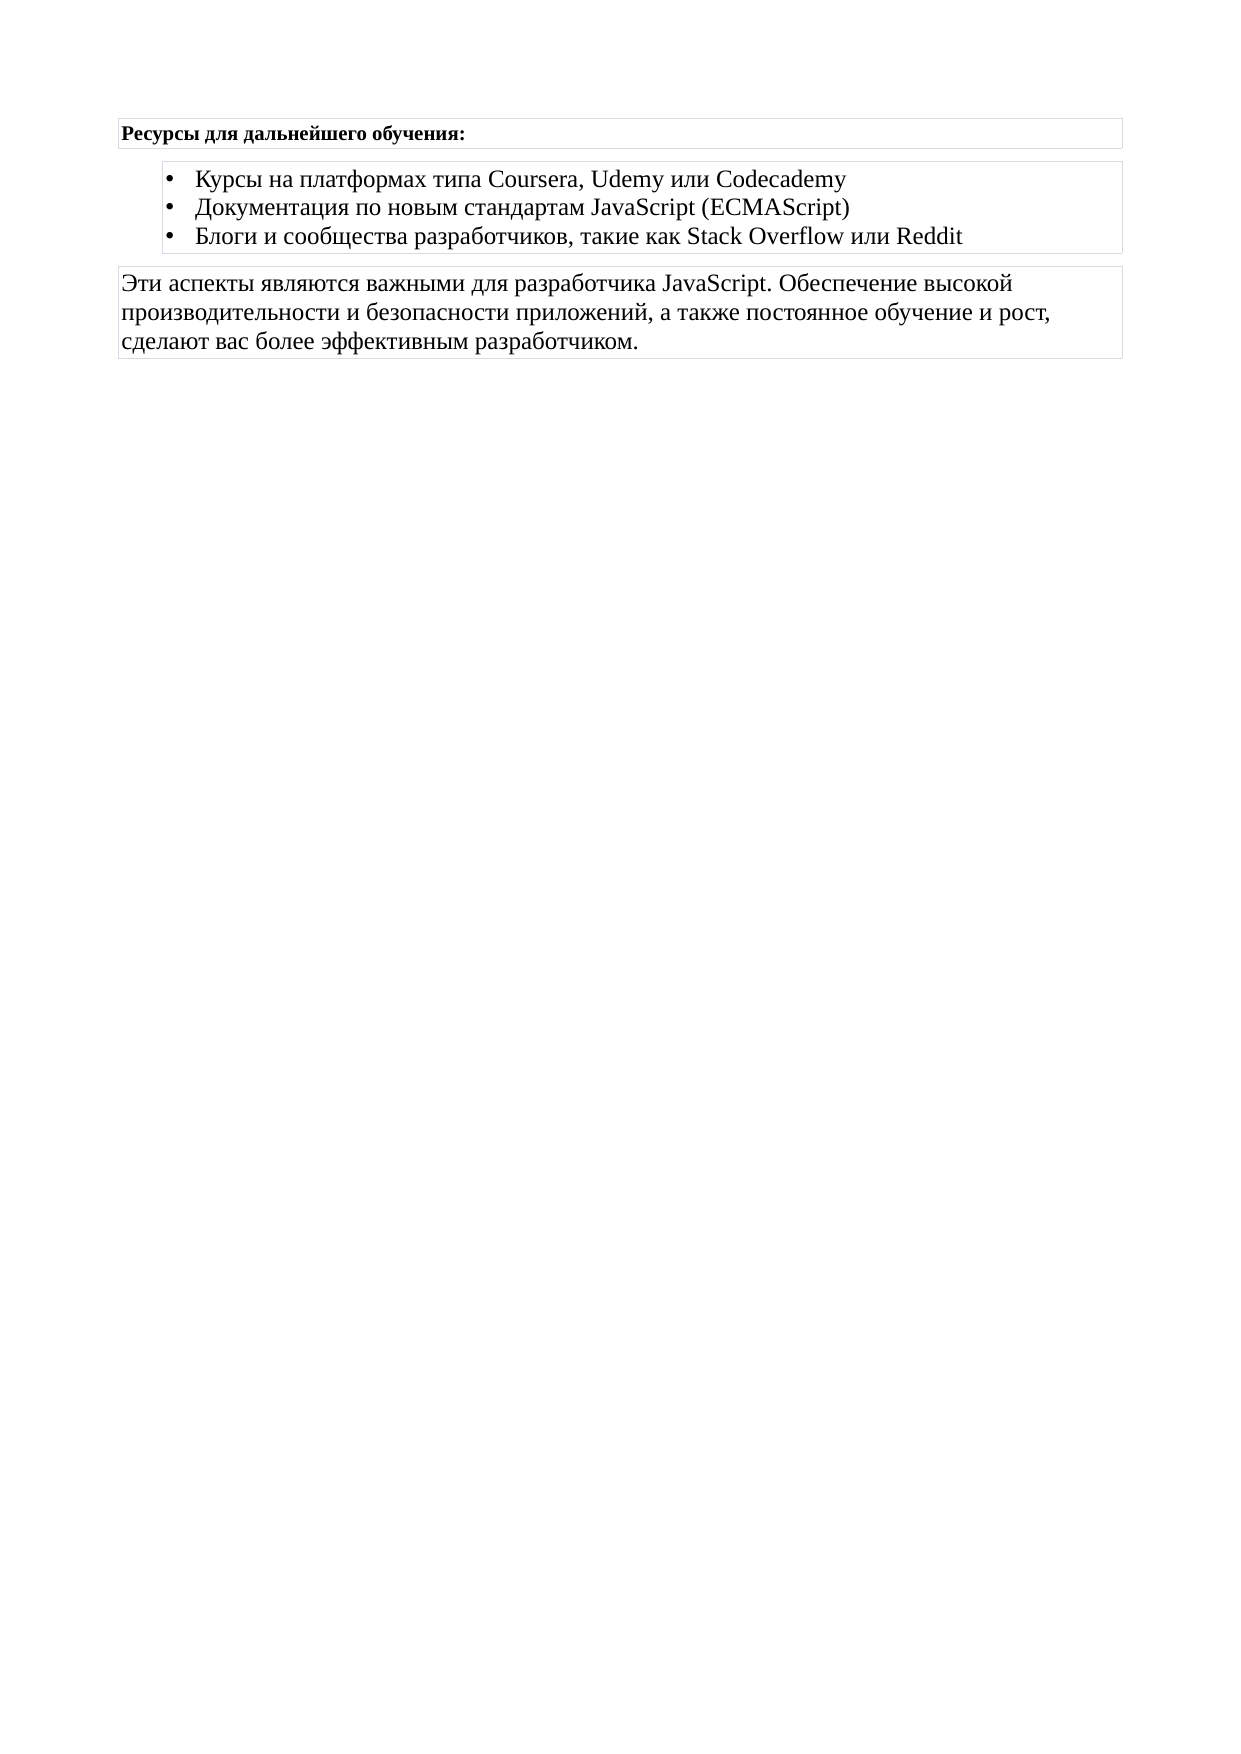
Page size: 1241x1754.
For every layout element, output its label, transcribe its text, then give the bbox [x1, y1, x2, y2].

text Эти аспекты являются важными для разработчика JavaScript. Обеспечение высокой производительности и безопасности приложений, а также постоянное обучение и рост, сделают вас более эффективным разработчиком. [119, 267, 1122, 358]
subtitle Ресурсы для дальнейшего обучения: [119, 119, 1122, 148]
list Документация по новым стандартам JavaScript (ECMAScript) [163, 189, 1122, 218]
list Курсы на платформах типа Coursera, Udemy или Codecademy [163, 162, 1122, 189]
list Блоги и сообщества разработчиков, такие как Stack Overflow или Reddit [163, 218, 1122, 253]
